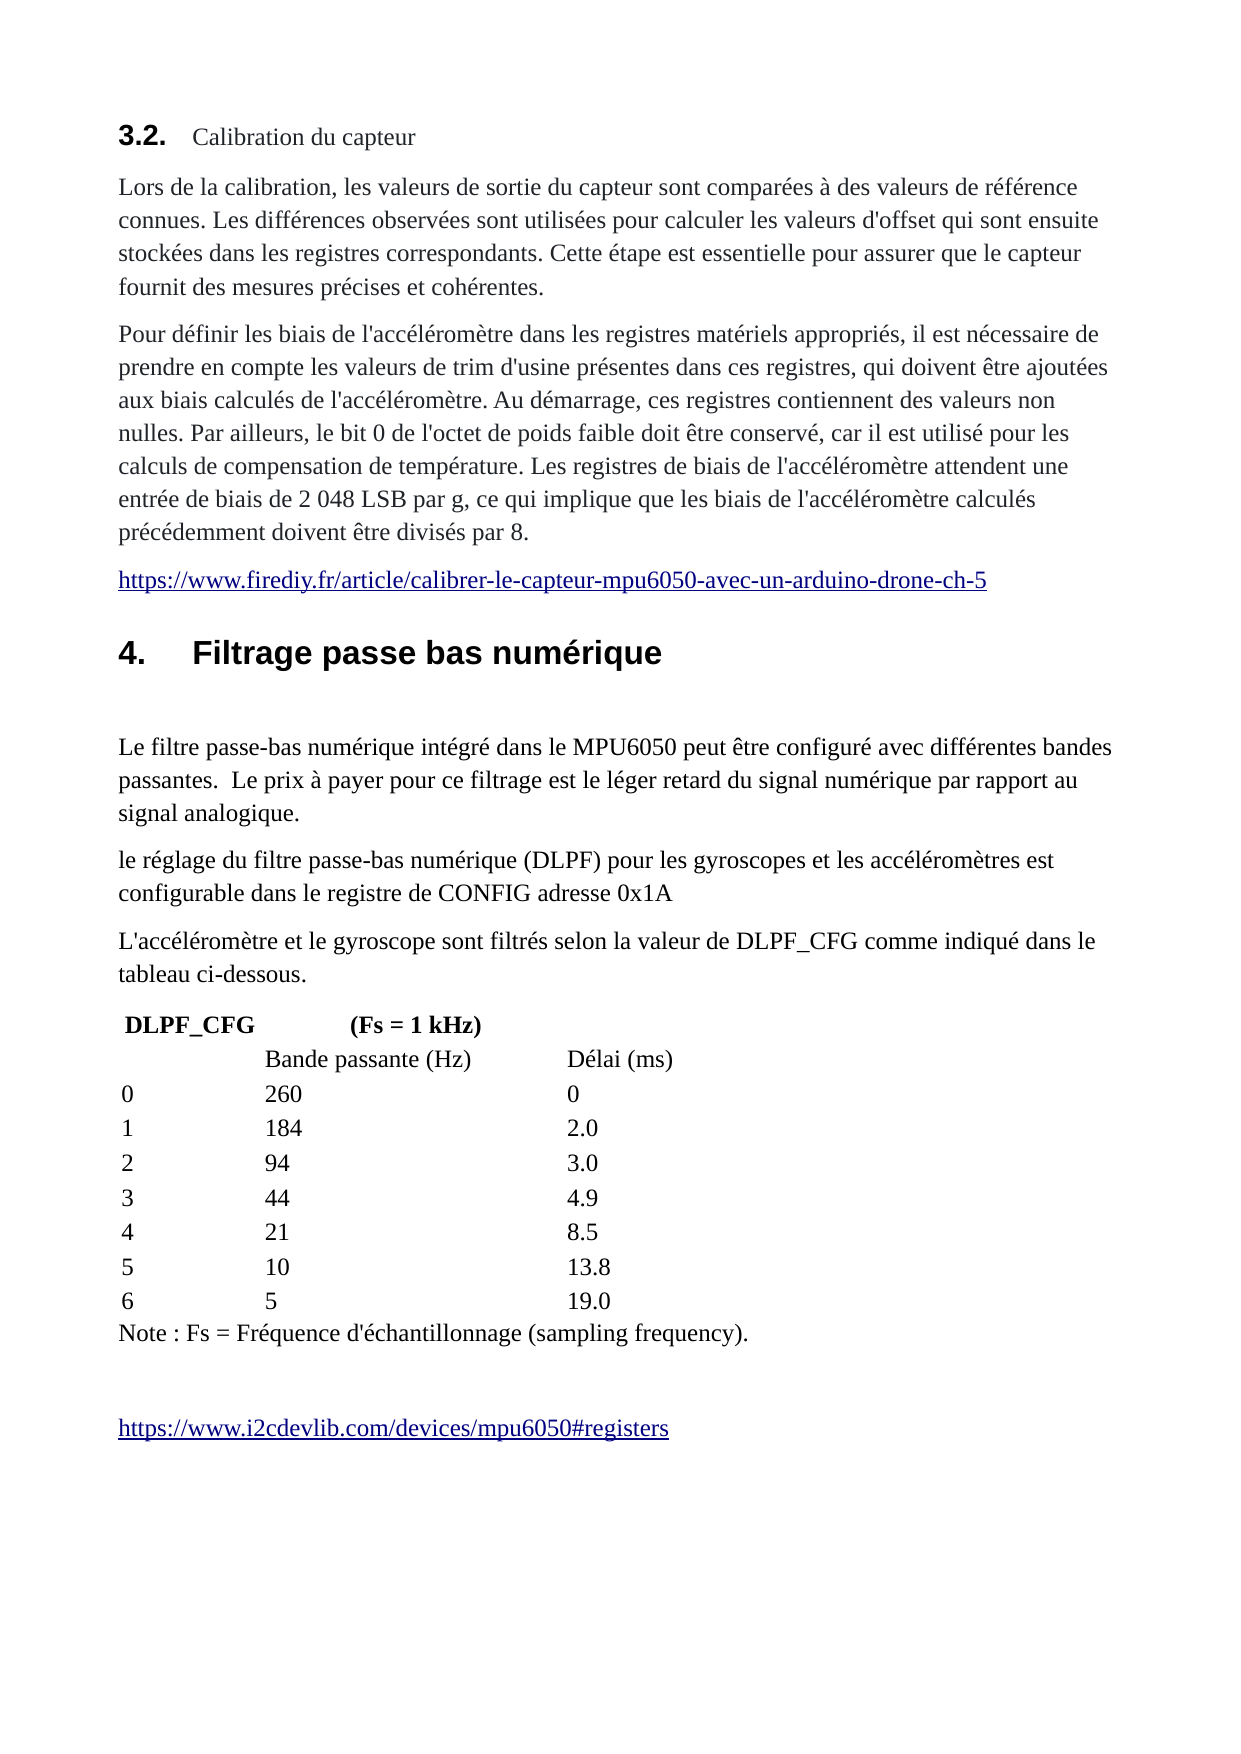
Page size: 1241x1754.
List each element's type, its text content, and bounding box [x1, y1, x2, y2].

text L'accéléromètre et le gyroscope sont filtrés selon la valeur de DLPF_CFG comme indiqué dans le tableau ci-dessous. [118, 926, 1122, 988]
table_header DLPF_CFG [118, 1007, 262, 1041]
table_cell 8.5 [564, 1214, 693, 1249]
table_cell 4.9 [564, 1180, 693, 1214]
table_header [564, 1007, 693, 1041]
table_header (Fs = 1 kHz) [262, 1007, 564, 1041]
table_cell 184 [262, 1111, 564, 1145]
table_cell 10 [262, 1249, 564, 1283]
table_cell Délai (ms) [564, 1041, 693, 1076]
table_cell 3 [118, 1180, 262, 1214]
table_cell 21 [262, 1214, 564, 1249]
text Pour définir les biais de l'accéléromètre dans les registres matériels appropriés, il est nécessaire de prendre en compte les valeurs de trim d'usine présentes dans ces registres, qui doivent être ajoutées aux biais calculés de l'accéléromètre. Au démarrage, ces registres contiennent des valeurs non nulles. Par ailleurs, le bit 0 de l'octet de poids faible doit être conservé, car il est utilisé pour les calculs de compensation de température. Les registres de biais de l'accéléromètre attendent une entrée de biais de 2 048 LSB par g, ce qui implique que les biais de l'accéléromètre calculés précédemment doivent être divisés par 8. [118, 319, 1122, 546]
table_cell 6 [118, 1284, 262, 1318]
table_cell 94 [262, 1145, 564, 1180]
text https://www.firediy.fr/article/calibrer-le-capteur-mpu6050-avec-un-arduino-drone-ch-5 [118, 565, 1122, 594]
table_cell 4 [118, 1214, 262, 1249]
table_cell 3.0 [564, 1145, 693, 1180]
table_cell 13.8 [564, 1249, 693, 1283]
text Note : Fs = Fréquence d'échantillonnage (sampling frequency). [118, 1318, 1122, 1347]
table_cell 0 [564, 1076, 693, 1111]
table_cell 2.0 [564, 1111, 693, 1145]
table_cell 5 [262, 1284, 564, 1318]
text le réglage du filtre passe-bas numérique (DLPF) pour les gyroscopes et les accéléromètres est configurable dans le registre de CONFIG adresse 0x1A [118, 846, 1122, 907]
table_cell 2 [118, 1145, 262, 1180]
text Lors de la calibration, les valeurs de sortie du capteur sont comparées à des valeurs de référence connues. Les différences observées sont utilisées pour calculer les valeurs d'offset qui sont ensuite stockées dans les registres correspondants. Cette étape est essentielle pour assurer que le capteur fournit des mesures précises et cohérentes. [118, 172, 1122, 300]
table_cell 44 [262, 1180, 564, 1214]
table_cell [118, 1041, 262, 1076]
table_cell 0 [118, 1076, 262, 1111]
table_cell 19.0 [564, 1284, 693, 1318]
subtitle Filtrage passe bas numérique [118, 633, 1122, 672]
table_cell 260 [262, 1076, 564, 1111]
table_cell Bande passante (Hz) [262, 1041, 564, 1076]
text Le filtre passe-bas numérique intégré dans le MPU6050 peut être configuré avec différentes bandes passantes. Le prix à payer pour ce filtrage est le léger retard du signal numérique par rapport au signal analogique. [118, 732, 1122, 827]
table_cell 1 [118, 1111, 262, 1145]
subtitle Calibration du capteur [118, 118, 1122, 152]
table_cell 5 [118, 1249, 262, 1283]
text https://www.i2cdevlib.com/devices/mpu6050#registers [118, 1413, 1122, 1442]
